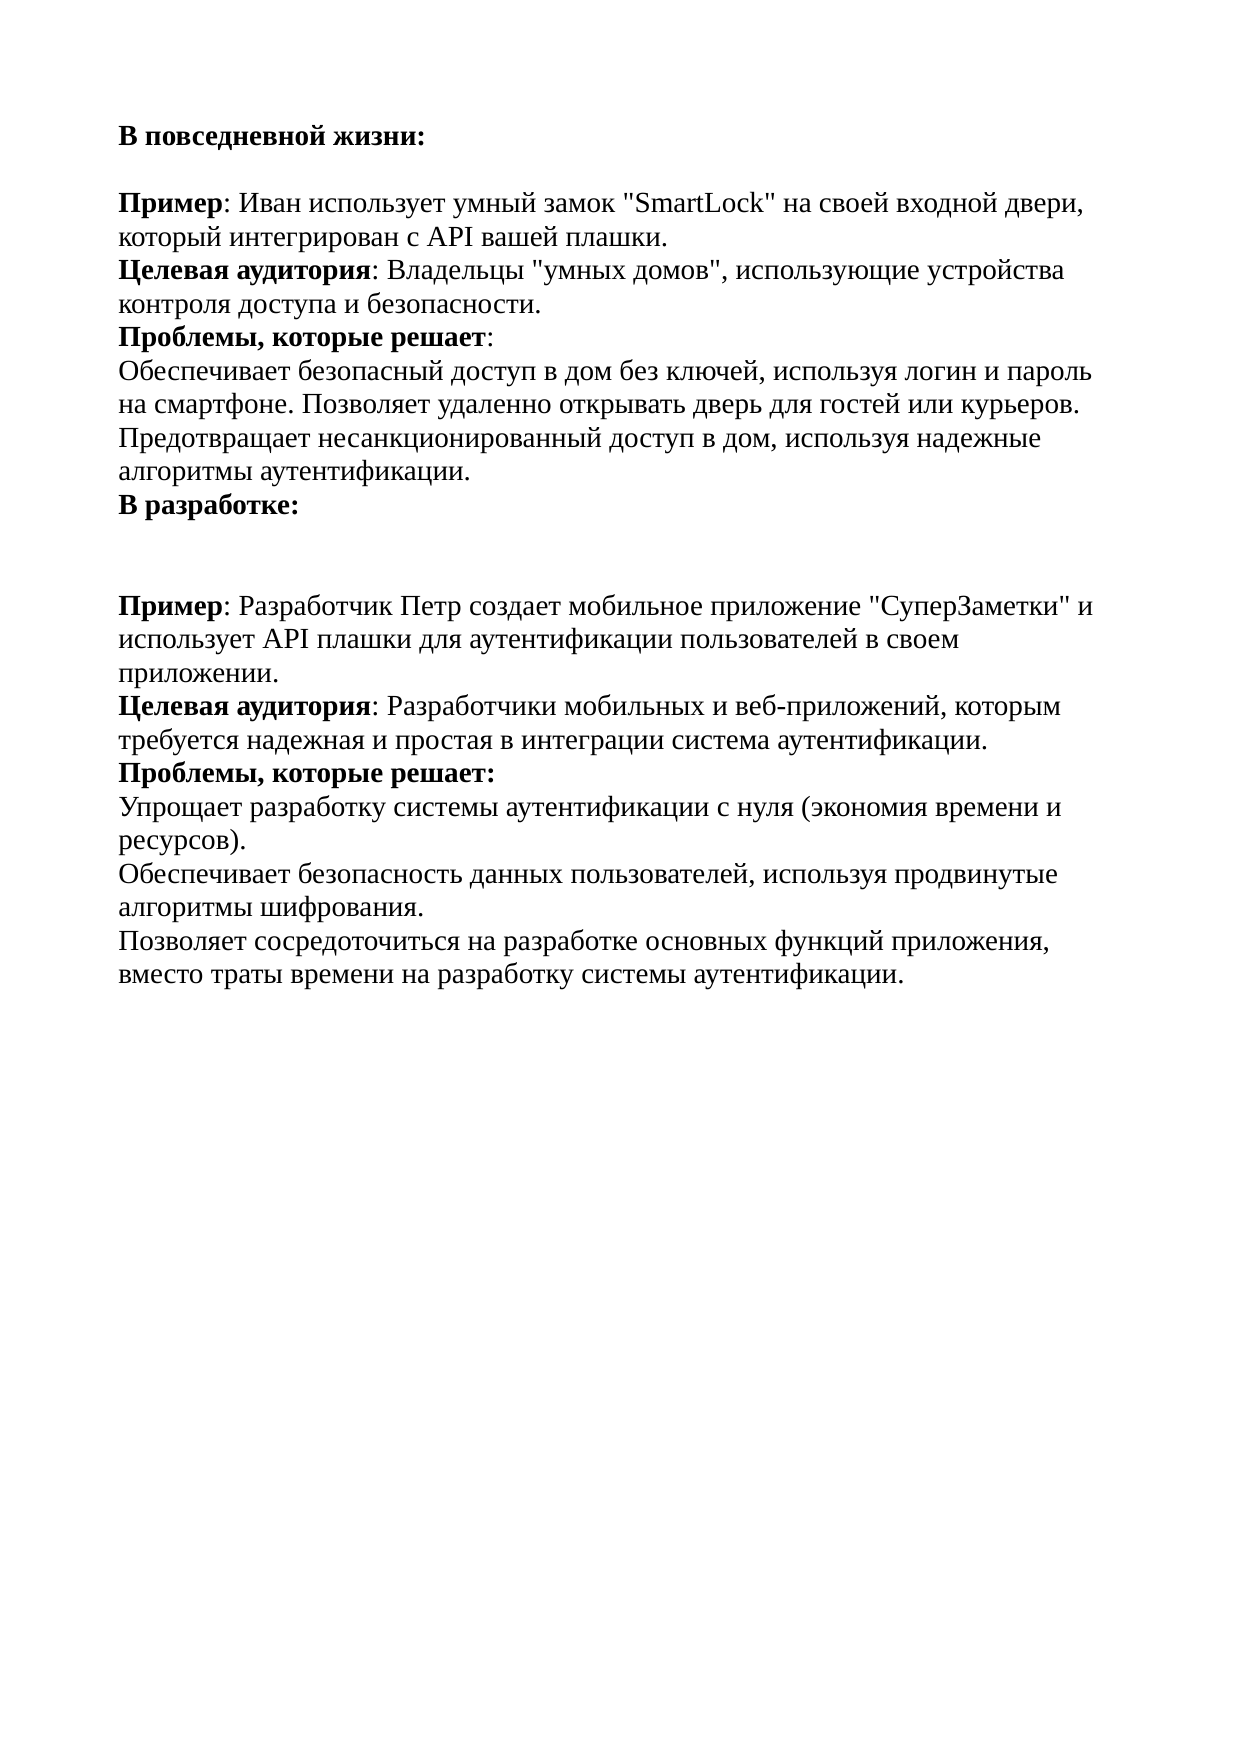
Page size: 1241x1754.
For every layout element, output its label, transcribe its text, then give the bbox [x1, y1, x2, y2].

text Упрощает разработку системы аутентификации с нуля (экономия времени и ресурсов). [118, 789, 1122, 856]
text Позволяет сосредоточиться на разработке основных функций приложения, вместо траты времени на разработку системы аутентификации. [118, 923, 1122, 990]
text Проблемы, которые решает: [118, 755, 1122, 789]
text В повседневной жизни: [118, 118, 1122, 152]
text Предотвращает несанкционированный доступ в дом, используя надежные алгоритмы аутентификации. [118, 420, 1122, 487]
text Обеспечивает безопасность данных пользователей, используя продвинутые алгоритмы шифрования. [118, 856, 1122, 923]
text В разработке: [118, 487, 1122, 521]
text Обеспечивает безопасный доступ в дом без ключей, используя логин и пароль на смартфоне. Позволяет удаленно открывать дверь для гостей или курьеров. [118, 353, 1122, 420]
text Пример: Разработчик Петр создает мобильное приложение "СуперЗаметки" и использует API плашки для аутентификации пользователей в своем приложении. [118, 588, 1122, 688]
text Целевая аудитория: Разработчики мобильных и веб-приложений, которым требуется надежная и простая в интеграции система аутентификации. [118, 688, 1122, 755]
text Целевая аудитория: Владельцы "умных домов", использующие устройства контроля доступа и безопасности. [118, 252, 1122, 319]
text Пример: Иван использует умный замок "SmartLock" на своей входной двери, который интегрирован с API вашей плашки. [118, 185, 1122, 252]
text Проблемы, которые решает: [118, 319, 1122, 353]
